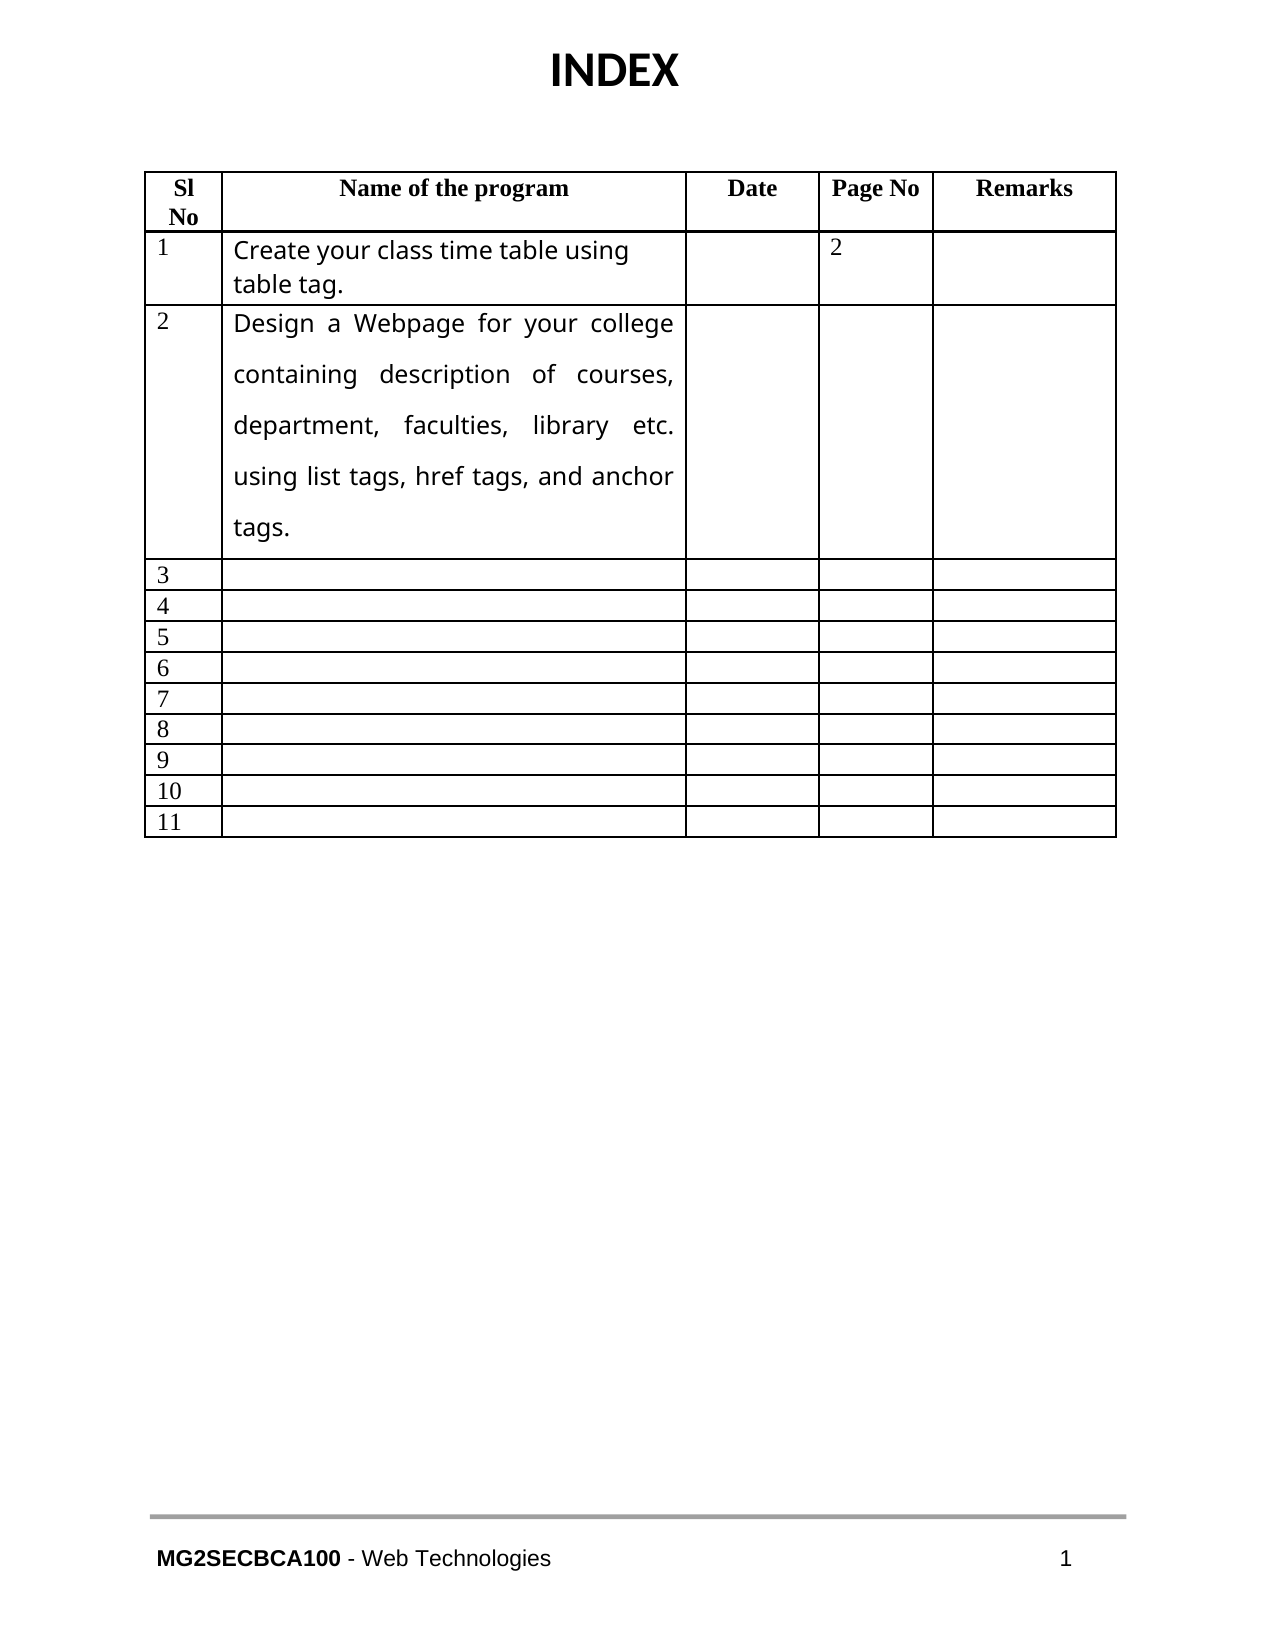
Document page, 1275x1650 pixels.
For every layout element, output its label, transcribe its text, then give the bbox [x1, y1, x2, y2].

table_cell [223, 776, 685, 805]
table_cell [934, 622, 1115, 651]
table_cell Design a Webpage for your college containing description of courses, department, faculties, library etc. using list tags, href tags, and anchor tags. [223, 306, 685, 558]
table_cell 5 [146, 622, 221, 651]
table_cell [687, 306, 818, 558]
table_header Name of the program [223, 173, 685, 230]
table_cell [223, 745, 685, 774]
table_cell [820, 622, 932, 651]
table_cell 7 [146, 684, 221, 712]
table_cell [934, 653, 1115, 682]
table_header Page No [820, 173, 932, 230]
table_cell [820, 776, 932, 805]
table_cell Create your class time table using table tag. [223, 233, 685, 304]
table_cell 9 [146, 745, 221, 774]
table_cell 1 [146, 233, 221, 304]
table_cell [687, 653, 818, 682]
table_cell 2 [146, 306, 221, 558]
table_cell [934, 745, 1115, 774]
table_cell [223, 622, 685, 651]
table_cell [820, 306, 932, 558]
table_cell [820, 560, 932, 589]
table_cell [223, 591, 685, 620]
table_header Date [687, 173, 818, 230]
table_cell [820, 745, 932, 774]
table_cell 8 [146, 715, 221, 743]
table_cell [934, 233, 1115, 304]
table_cell [934, 684, 1115, 712]
table_cell [687, 233, 818, 304]
table_cell [820, 807, 932, 836]
subtitle INDEX [103, 37, 1125, 98]
table_cell 4 [146, 591, 221, 620]
table_cell [223, 653, 685, 682]
table_cell [934, 807, 1115, 836]
table_cell [934, 591, 1115, 620]
table_cell [687, 776, 818, 805]
table_cell [934, 715, 1115, 743]
table_cell [820, 715, 932, 743]
table_cell [687, 622, 818, 651]
table_cell [820, 684, 932, 712]
table_header Remarks [934, 173, 1115, 230]
table_cell [934, 306, 1115, 558]
table_cell [687, 745, 818, 774]
table_cell 10 [146, 776, 221, 805]
table_cell 2 [820, 233, 932, 304]
table_cell [223, 715, 685, 743]
table_cell [223, 560, 685, 589]
table_cell [687, 715, 818, 743]
table_cell [820, 591, 932, 620]
table_cell [687, 560, 818, 589]
table_cell [223, 807, 685, 836]
table_cell [223, 684, 685, 712]
table_cell 3 [146, 560, 221, 589]
table_cell [934, 560, 1115, 589]
table_cell [934, 776, 1115, 805]
table_cell [687, 684, 818, 712]
table_cell [820, 653, 932, 682]
table_cell [687, 591, 818, 620]
table_cell 11 [146, 807, 221, 836]
table_header Sl No [146, 173, 221, 230]
table_cell [687, 807, 818, 836]
table_cell 6 [146, 653, 221, 682]
